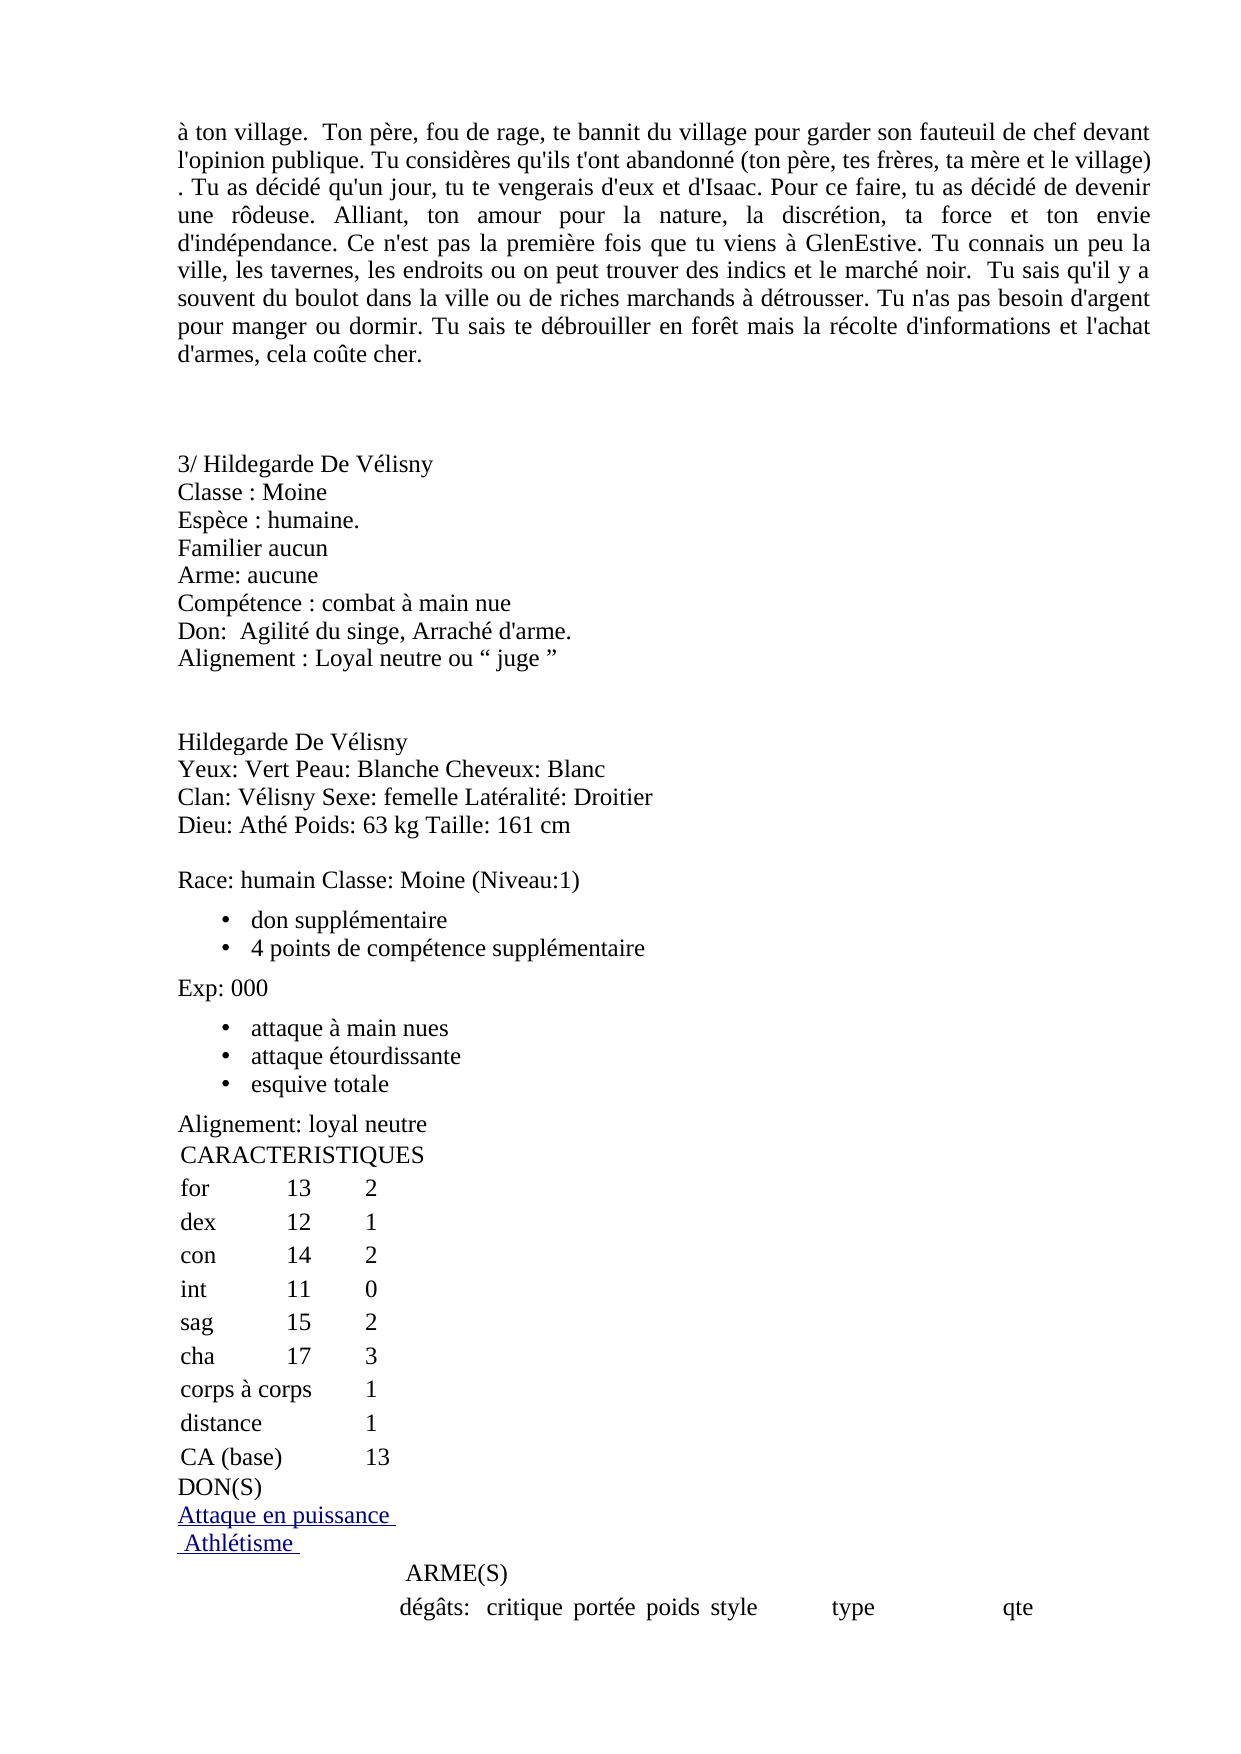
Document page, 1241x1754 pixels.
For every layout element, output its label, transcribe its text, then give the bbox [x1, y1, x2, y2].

table_cell [441, 1373, 470, 1406]
table_cell 14 [283, 1239, 362, 1272]
table_cell portée [570, 1590, 643, 1623]
list attaque étourdissante [221, 1042, 251, 1070]
table_cell for [177, 1171, 283, 1205]
text Don: Agilité du singe, Arraché d'arme. [572, 617, 1152, 644]
table_cell 2 [362, 1306, 441, 1339]
table_cell int [177, 1272, 283, 1306]
text Exp: 000 [268, 974, 1152, 1002]
table_cell 1 [362, 1205, 441, 1238]
table_cell 1 [362, 1406, 441, 1440]
table_cell sag [177, 1306, 283, 1339]
table_cell 13 [283, 1171, 362, 1205]
text Yeux: Vert Peau: Blanche Cheveux: Blanc Clan: Vélisny Sexe: femelle Latéralité: Droitier Dieu: Athé Poids: 63 kg Taille: 161 cm Race: humain Classe: Moine (Niveau:1) [177, 755, 1152, 894]
table_cell [441, 1205, 470, 1238]
table_cell distance [177, 1406, 362, 1440]
table_cell dex [177, 1205, 283, 1238]
list esquive totale [221, 1070, 251, 1098]
table_cell 15 [283, 1306, 362, 1339]
table_cell [441, 1239, 470, 1272]
list 4 points de compétence supplémentaire [651, 934, 1152, 962]
table_cell CA (base) [177, 1440, 362, 1473]
text Classe : Moine [333, 478, 1152, 506]
table_cell 2 [362, 1171, 441, 1205]
table_cell 1 [362, 1373, 441, 1406]
subtitle Hildegarde De Vélisny [408, 728, 1152, 755]
list esquive totale [395, 1070, 1152, 1098]
table_cell type [829, 1590, 1000, 1623]
table_cell [441, 1440, 470, 1473]
table_cell qte [1000, 1590, 1045, 1623]
list attaque à main nues [221, 1014, 1152, 1042]
list 4 points de compétence supplémentaire [221, 934, 251, 962]
text Alignement : Loyal neutre ou “ juge ” [177, 644, 1152, 672]
table_cell critique [484, 1590, 570, 1623]
table_cell style [708, 1590, 829, 1623]
text Athlétisme [299, 1529, 1152, 1556]
text Espèce : humaine. [366, 506, 1152, 534]
table_cell [441, 1406, 470, 1440]
table_header ARME(S) [177, 1556, 1045, 1590]
table_cell corps à corps [177, 1373, 362, 1406]
list don supplémentaire [221, 906, 251, 934]
table_cell con [177, 1239, 283, 1272]
table_cell [177, 1590, 396, 1623]
table_cell 17 [283, 1339, 362, 1373]
list attaque étourdissante [467, 1042, 1152, 1070]
table_cell [441, 1306, 470, 1339]
text Familier aucun [334, 534, 1152, 561]
text Alignement: loyal neutre [433, 1110, 1152, 1138]
text DON(S) Attaque en puissance [262, 1473, 1152, 1529]
text 3/ Hildegarde De Vélisny [433, 451, 1152, 478]
table_header [441, 1138, 470, 1171]
table_cell 13 [362, 1440, 441, 1473]
list don supplémentaire [453, 906, 1152, 934]
table_cell 3 [362, 1339, 441, 1373]
table_cell [441, 1339, 470, 1373]
table_header CARACTERISTIQUES [177, 1138, 441, 1171]
table_cell [441, 1171, 470, 1205]
table_cell 11 [283, 1272, 362, 1306]
table_cell 12 [283, 1205, 362, 1238]
text Arme: aucune [324, 561, 1152, 589]
table_cell 2 [362, 1239, 441, 1272]
table_cell dégâts: [396, 1590, 483, 1623]
text Compétence : combat à main nue [523, 589, 1152, 617]
table_cell 0 [362, 1272, 441, 1306]
table_cell [441, 1272, 470, 1306]
table_cell cha [177, 1339, 283, 1373]
table_cell poids [643, 1590, 707, 1623]
